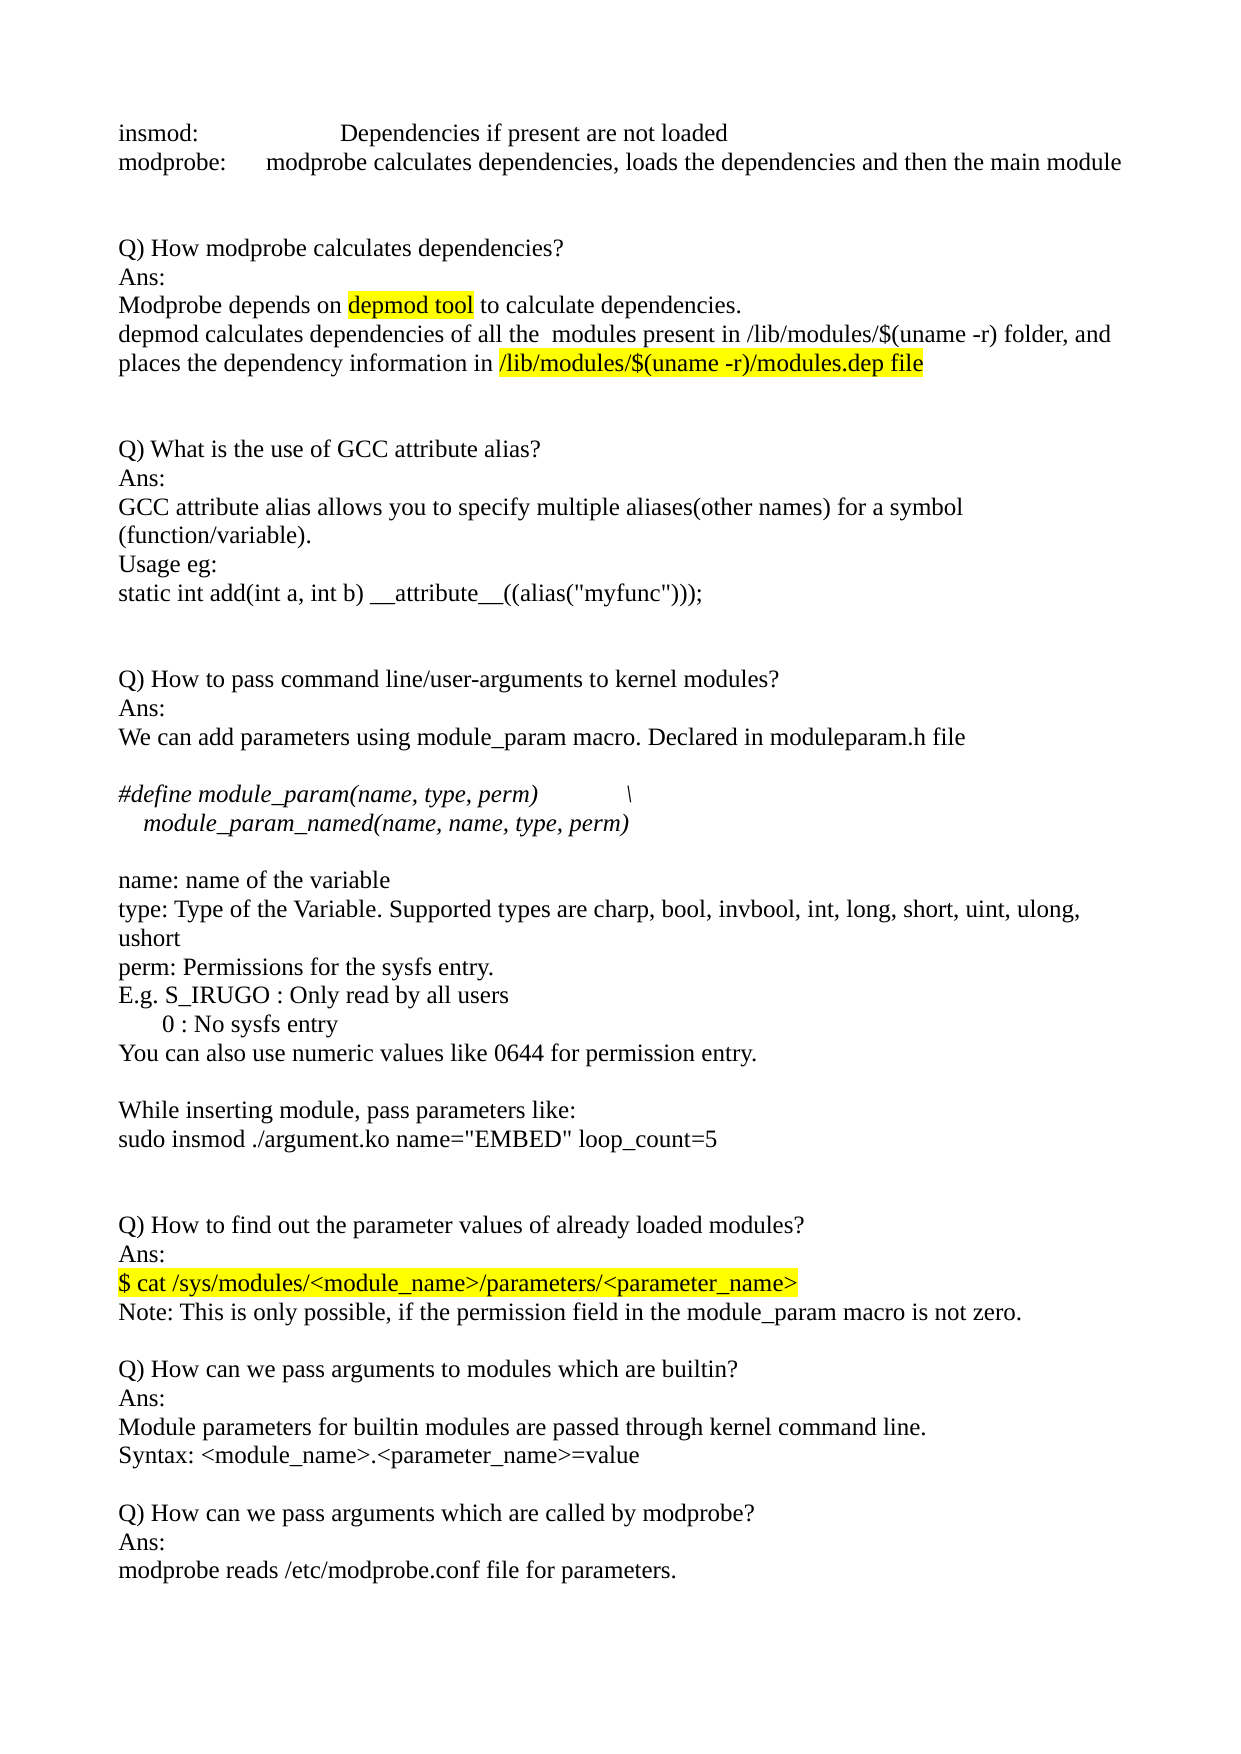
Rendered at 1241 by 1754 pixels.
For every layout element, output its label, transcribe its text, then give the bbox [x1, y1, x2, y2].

text sudo insmod ./argument.ko name="EMBED" loop_count=5 [118, 1124, 1122, 1153]
text Q) How can we pass arguments which are called by modprobe? [118, 1498, 1122, 1527]
text #define module_param(name, type, perm) \ [118, 779, 1122, 808]
text 0 : No sysfs entry [118, 1009, 1122, 1038]
text type: Type of the Variable. Supported types are charp, bool, invbool, int, long, short, uint, ulong, ushort [118, 894, 1122, 952]
text $ cat /sys/modules/<module_name>/parameters/<parameter_name> [118, 1268, 1122, 1297]
text Note: This is only possible, if the permission field in the module_param macro is not zero. [118, 1297, 1122, 1326]
text name: name of the variable [118, 866, 1122, 894]
text Q) How to pass command line/user-arguments to kernel modules? [118, 664, 1122, 693]
text GCC attribute alias allows you to specify multiple aliases(other names) for a symbol (function/variable). [118, 492, 1122, 549]
text Syntax: <module_name>.<parameter_name>=value [118, 1441, 1122, 1469]
text Ans: [118, 693, 1122, 722]
text modprobe reads /etc/modprobe.conf file for parameters. [118, 1556, 1122, 1584]
text static int add(int a, int b) __attribute__((alias("myfunc"))); [118, 578, 1122, 607]
text We can add parameters using module_param macro. Declared in moduleparam.h file [118, 722, 1122, 751]
text insmod: Dependencies if present are not loaded [118, 118, 1122, 147]
text Ans: [118, 1527, 1122, 1556]
text Ans: [118, 1239, 1122, 1268]
text depmod calculates dependencies of all the modules present in /lib/modules/$(uname -r) folder, and places the dependency information in /lib/modules/$(uname -r)/modules.dep file [118, 319, 1122, 377]
text Ans: [118, 262, 1122, 291]
text Module parameters for builtin modules are passed through kernel command line. [118, 1412, 1122, 1441]
text Q) How modprobe calculates dependencies? [118, 233, 1122, 262]
text Q) How can we pass arguments to modules which are builtin? [118, 1354, 1122, 1383]
text perm: Permissions for the sysfs entry. [118, 952, 1122, 981]
text Modprobe depends on depmod tool to calculate dependencies. [118, 291, 1122, 319]
text While inserting module, pass parameters like: [118, 1096, 1122, 1124]
text Ans: [118, 463, 1122, 492]
text E.g. S_IRUGO : Only read by all users [118, 981, 1122, 1009]
text module_param_named(name, name, type, perm) [118, 808, 1122, 837]
text Ans: [118, 1383, 1122, 1412]
text Q) How to find out the parameter values of already loaded modules? [118, 1211, 1122, 1239]
text Usage eg: [118, 549, 1122, 578]
text modprobe: modprobe calculates dependencies, loads the dependencies and then the main module [118, 147, 1122, 176]
text Q) What is the use of GCC attribute alias? [118, 434, 1122, 463]
text You can also use numeric values like 0644 for permission entry. [118, 1038, 1122, 1067]
